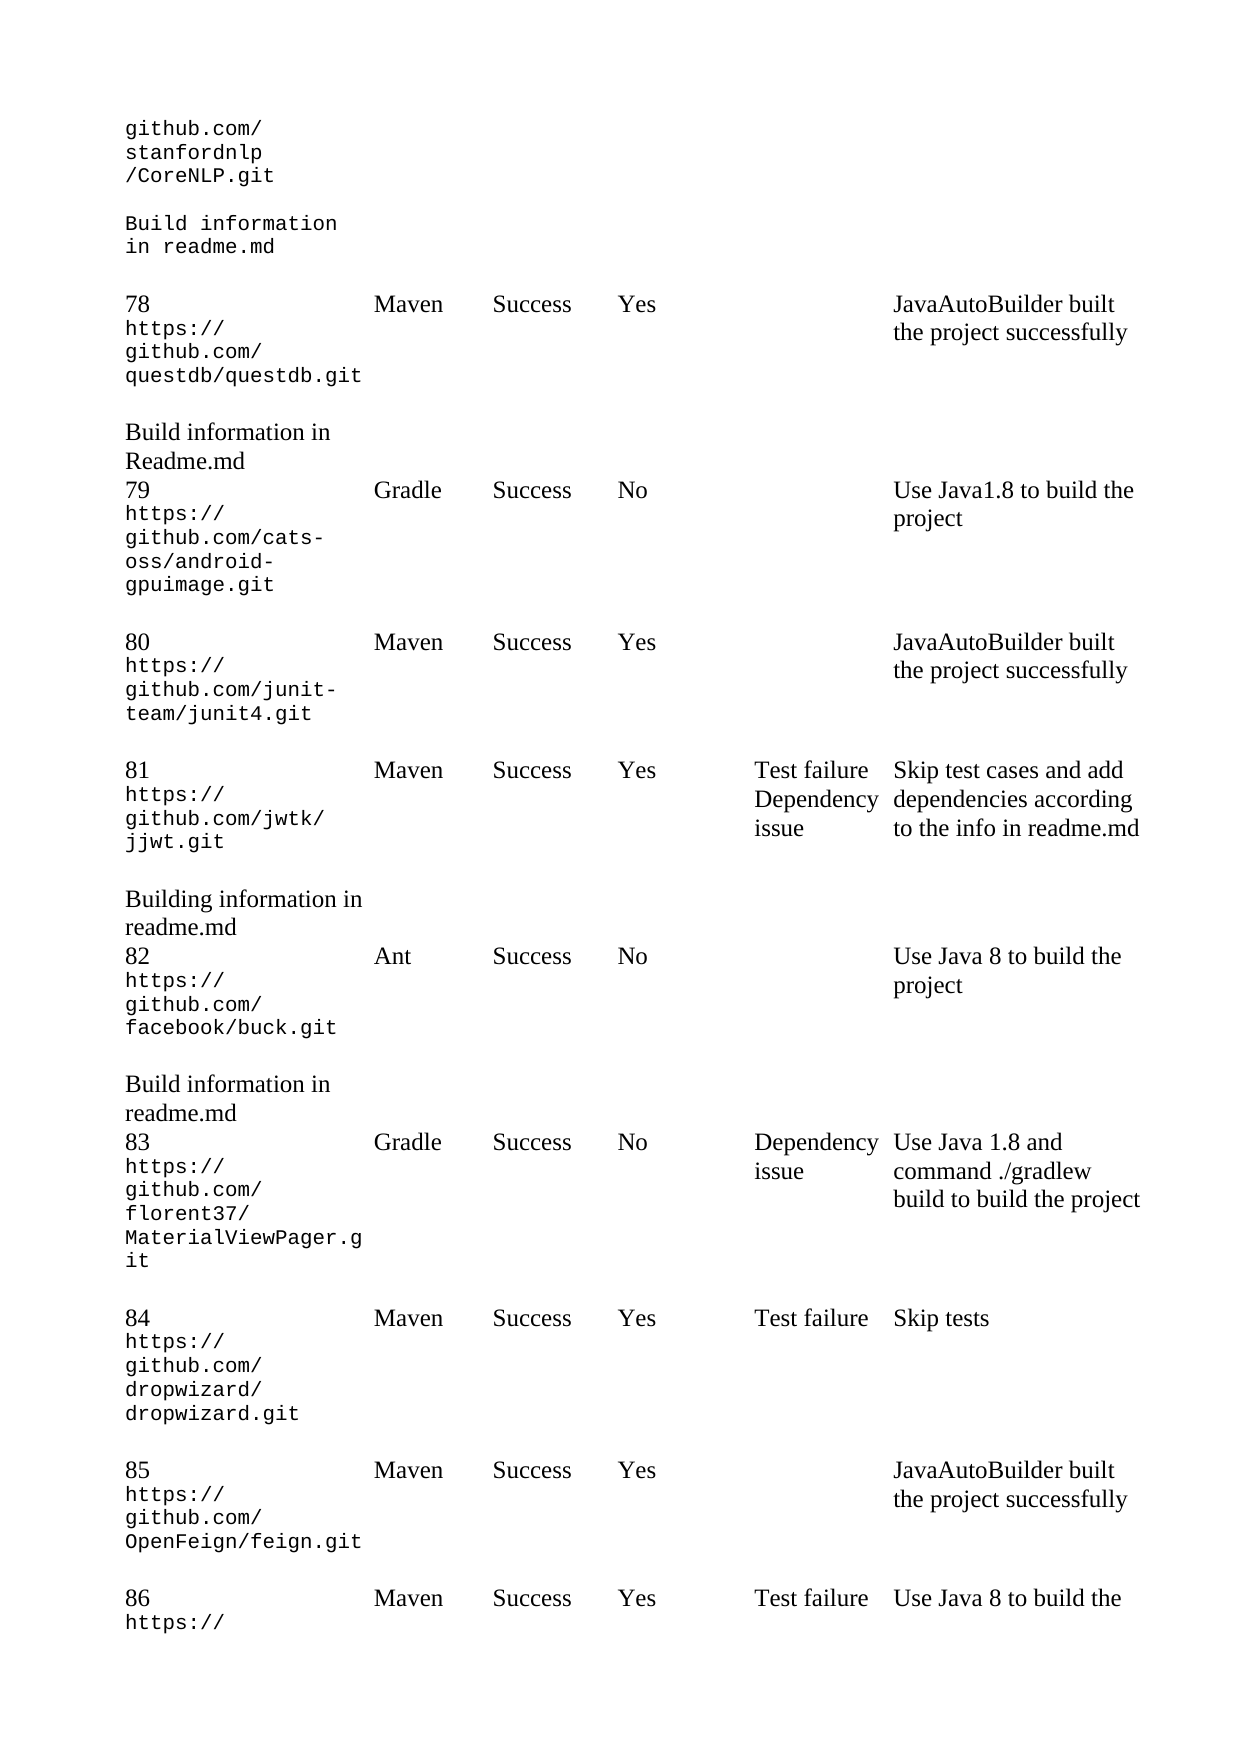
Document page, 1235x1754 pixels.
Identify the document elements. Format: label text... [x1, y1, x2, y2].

table_cell Use Java 1.8 and command ./gradlew build to build the project [893, 1127, 1145, 1303]
table_cell Maven [374, 1303, 492, 1455]
table_cell [754, 941, 893, 1127]
table_cell Dependency issue [754, 1127, 893, 1303]
table_cell Test failure [754, 1303, 893, 1455]
table_cell Yes [617, 755, 754, 941]
table_cell Use Java1.8 to build the project [893, 475, 1145, 627]
table_cell Success [493, 475, 617, 627]
table_cell Maven [374, 1455, 492, 1583]
table_cell Test failure [754, 1583, 893, 1636]
table_cell 86 https:// [125, 1583, 374, 1636]
table_cell Yes [617, 289, 754, 475]
table_cell [754, 118, 893, 289]
table_cell No [617, 1127, 754, 1303]
table_cell Yes [617, 1583, 754, 1636]
table_cell 83 https://github.com/florent37/MaterialViewPager.git [125, 1127, 374, 1303]
table_cell Success [493, 1303, 617, 1455]
table_cell [754, 627, 893, 755]
table_cell Maven [374, 1583, 492, 1636]
table_cell Use Java 8 to build the project [893, 941, 1145, 1127]
table_cell [754, 289, 893, 475]
table_cell Success [493, 627, 617, 755]
table_cell Yes [617, 627, 754, 755]
table_cell [617, 118, 754, 289]
table_cell Gradle [374, 1127, 492, 1303]
table_cell Maven [374, 627, 492, 755]
table_cell Yes [617, 1303, 754, 1455]
table_cell [754, 1455, 893, 1583]
table_cell Gradle [374, 475, 492, 627]
table_cell Maven [374, 289, 492, 475]
table_cell Use Java 8 to build the [893, 1583, 1145, 1636]
table_cell Skip tests [893, 1303, 1145, 1455]
table_cell 78 https://github.com/questdb/questdb.git Build information in Readme.md [125, 289, 374, 475]
table_cell [754, 475, 893, 627]
table_cell JavaAutoBuilder built the project successfully [893, 627, 1145, 755]
table_cell Test failure Dependency issue [754, 755, 893, 941]
table_cell github.com/stanfordnlp /CoreNLP.git Build information in readme.md [125, 118, 374, 289]
table_cell JavaAutoBuilder built the project successfully [893, 289, 1145, 475]
table_cell Success [493, 289, 617, 475]
table_cell Maven [374, 755, 492, 941]
table_cell No [617, 941, 754, 1127]
table_cell 81 https://github.com/jwtk/jjwt.git Building information in readme.md [125, 755, 374, 941]
table_cell [493, 118, 617, 289]
table_cell Success [493, 1583, 617, 1636]
table_cell Success [493, 755, 617, 941]
table_cell Success [493, 1455, 617, 1583]
table_cell No [617, 475, 754, 627]
table_cell [374, 118, 492, 289]
table_cell Yes [617, 1455, 754, 1583]
table_cell 84 https://github.com/dropwizard/dropwizard.git [125, 1303, 374, 1455]
table_cell [893, 118, 1145, 289]
table_cell 79 https://github.com/cats-oss/android-gpuimage.git [125, 475, 374, 627]
table_cell Skip test cases and add dependencies according to the info in readme.md [893, 755, 1145, 941]
table_cell Success [493, 941, 617, 1127]
table_cell 85 https://github.com/OpenFeign/feign.git [125, 1455, 374, 1583]
table_cell 82 https://github.com/facebook/buck.git Build information in readme.md [125, 941, 374, 1127]
table_cell Ant [374, 941, 492, 1127]
table_cell 80 https://github.com/junit-team/junit4.git [125, 627, 374, 755]
table_cell Success [493, 1127, 617, 1303]
table_cell JavaAutoBuilder built the project successfully [893, 1455, 1145, 1583]
